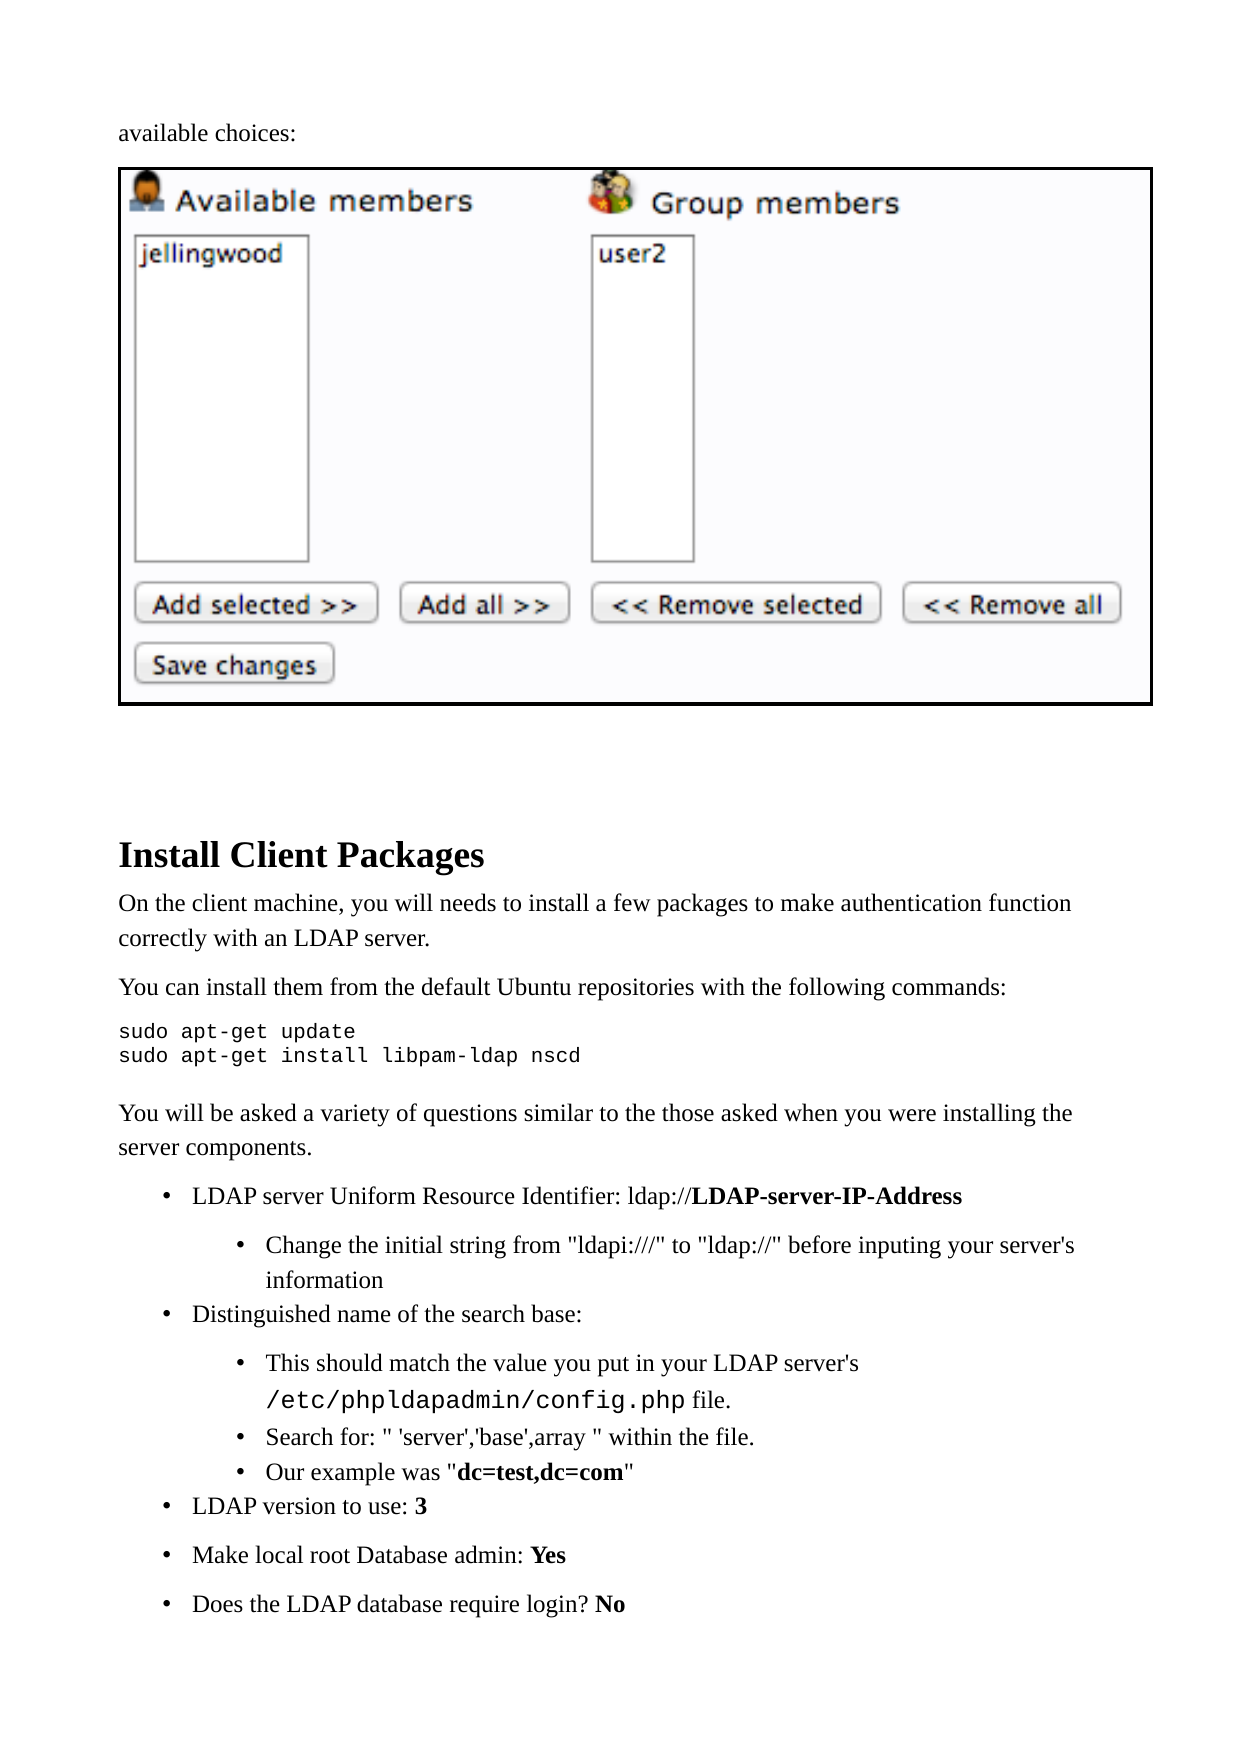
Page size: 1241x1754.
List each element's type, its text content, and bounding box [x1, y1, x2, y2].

list Search for: " 'server','base',array " within the file. [236, 1422, 1122, 1451]
list Does the LDAP database require login? No [162, 1589, 1122, 1618]
text sudo apt-get install libpam-ldap nscd [118, 1045, 1122, 1068]
list LDAP version to use: 3 [162, 1491, 1122, 1520]
picture [121, 170, 1150, 702]
subtitle Install Client Packages [118, 833, 1122, 876]
list Make local root Database admin: Yes [162, 1540, 1122, 1569]
text sudo apt-get update [118, 1021, 1122, 1045]
text You can install them from the default Ubuntu repositories with the following commands: [118, 972, 1122, 1001]
text available choices: [118, 118, 1122, 147]
list LDAP server Uniform Resource Identifier: ldap://LDAP-server-IP-Address [162, 1181, 1122, 1210]
list Our example was "dc=test,dc=com" [236, 1457, 1122, 1485]
text You will be asked a variety of questions similar to the those asked when you were installing the server components. [118, 1098, 1122, 1161]
list This should match the value you put in your LDAP server's /etc/phpldapadmin/config.php file. [236, 1348, 1122, 1416]
list Change the initial string from "ldapi:///" to "ldap://" before inputing your server's information [236, 1231, 1122, 1294]
text On the client machine, you will needs to install a few packages to make authentication function correctly with an LDAP server. [118, 888, 1122, 952]
list Distinguished name of the search base: [162, 1299, 1122, 1328]
